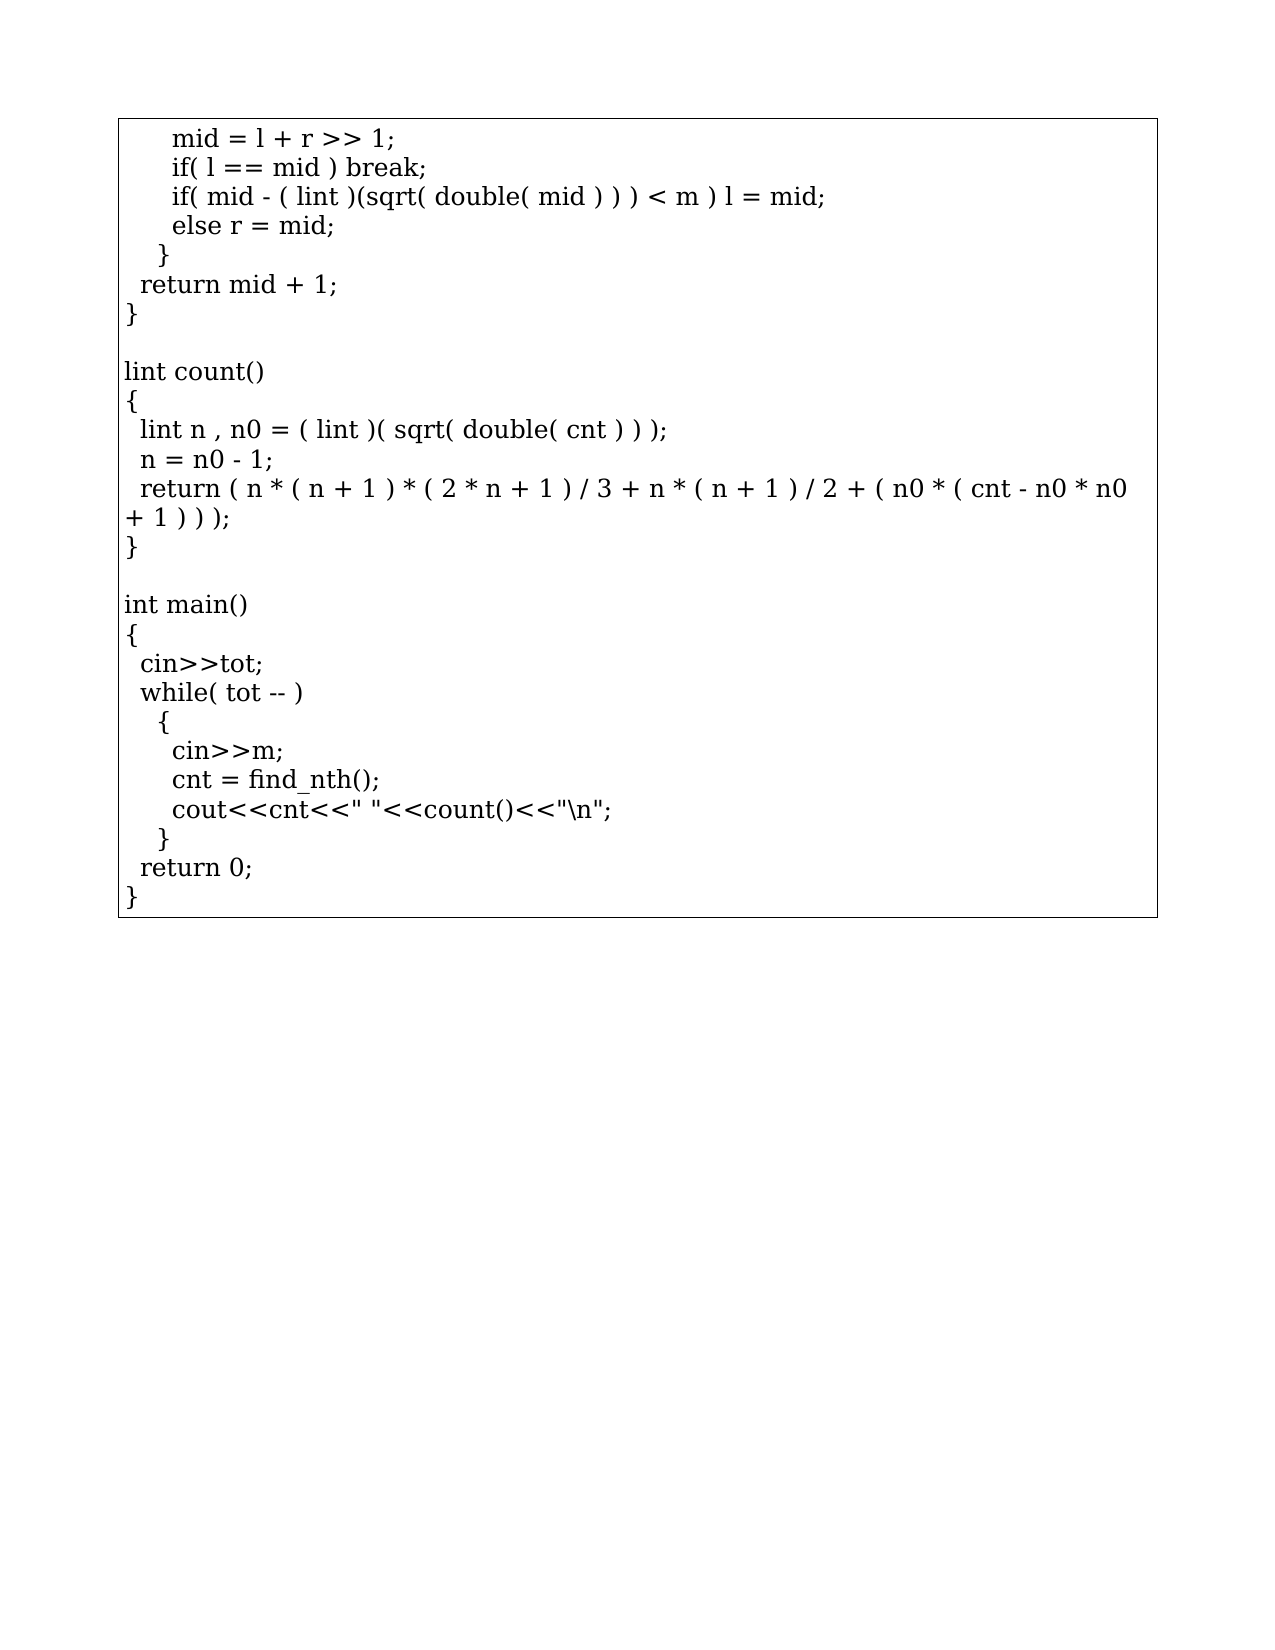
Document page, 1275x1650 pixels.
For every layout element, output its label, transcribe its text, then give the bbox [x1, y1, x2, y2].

table_header mid = l + r >> 1; if( l == mid ) break; if( mid - ( lint )(sqrt( double( mid ) ) ) < m ) l = mid; else r = mid; } return mid + 1; } lint count() { lint n , n0 = ( lint )( sqrt( double( cnt ) ) ); n = n0 - 1; return ( n * ( n + 1 ) * ( 2 * n + 1 ) / 3 + n * ( n + 1 ) / 2 + ( n0 * ( cnt - n0 * n0 + 1 ) ) ); } int main() { cin>>tot; while( tot -- ) { cin>>m; cnt = find_nth(); cout<<cnt<<" "<<count()<<"\n"; } return 0; } [119, 119, 1157, 917]
